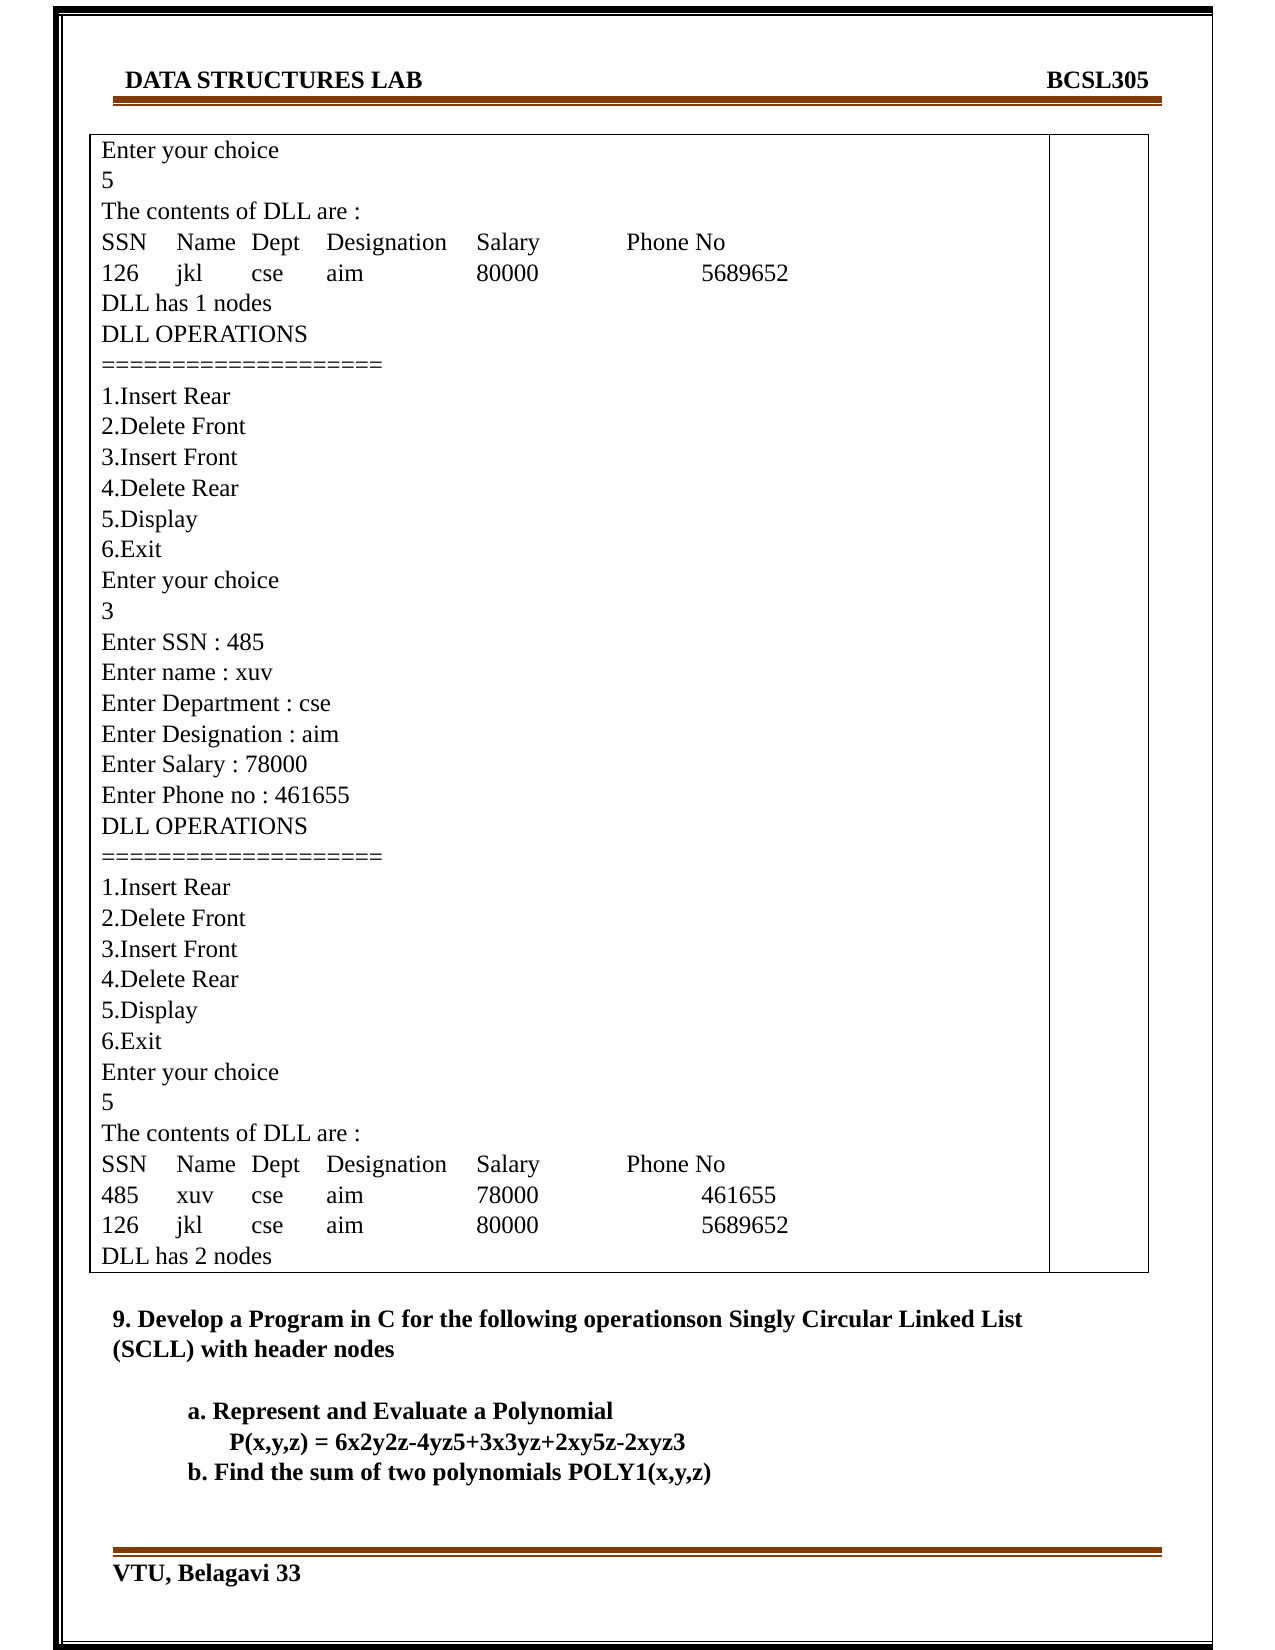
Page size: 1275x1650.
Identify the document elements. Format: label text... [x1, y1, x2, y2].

text b. Find the sum of two polynomials POLY1(x,y,z) [187, 1457, 1162, 1486]
table_cell Enter your choice 5 The contents of DLL are : SSN Name Dept Designation Salary Phone No 126 jkl cse aim 80000 5689652 DLL has 1 nodes DLL OPERATIONS ==================== 1.Insert Rear 2.Delete Front 3.Insert Front 4.Delete Rear 5.Display 6.Exit Enter your choice 3 Enter SSN : 485 Enter name : xuv Enter Department : cse Enter Designation : aim Enter Salary : 78000 Enter Phone no : 461655 DLL OPERATIONS ==================== 1.Insert Rear 2.Delete Front 3.Insert Front 4.Delete Rear 5.Display 6.Exit Enter your choice 5 The contents of DLL are : SSN Name Dept Designation Salary Phone No 485 xuv cse aim 78000 461655 126 jkl cse aim 80000 5689652 DLL has 2 nodes [91, 135, 1049, 1272]
text P(x,y,z) = 6x2y2z-4yz5+3x3yz+2xy5z-2xyz3 [187, 1427, 1162, 1455]
text a. Represent and Evaluate a Polynomial [187, 1396, 1162, 1424]
text (SCLL) with header nodes [112, 1334, 1162, 1363]
text 9. Develop a Program in C for the following operationson Singly Circular Linked List [112, 1304, 1162, 1332]
table_cell [1050, 135, 1148, 1272]
